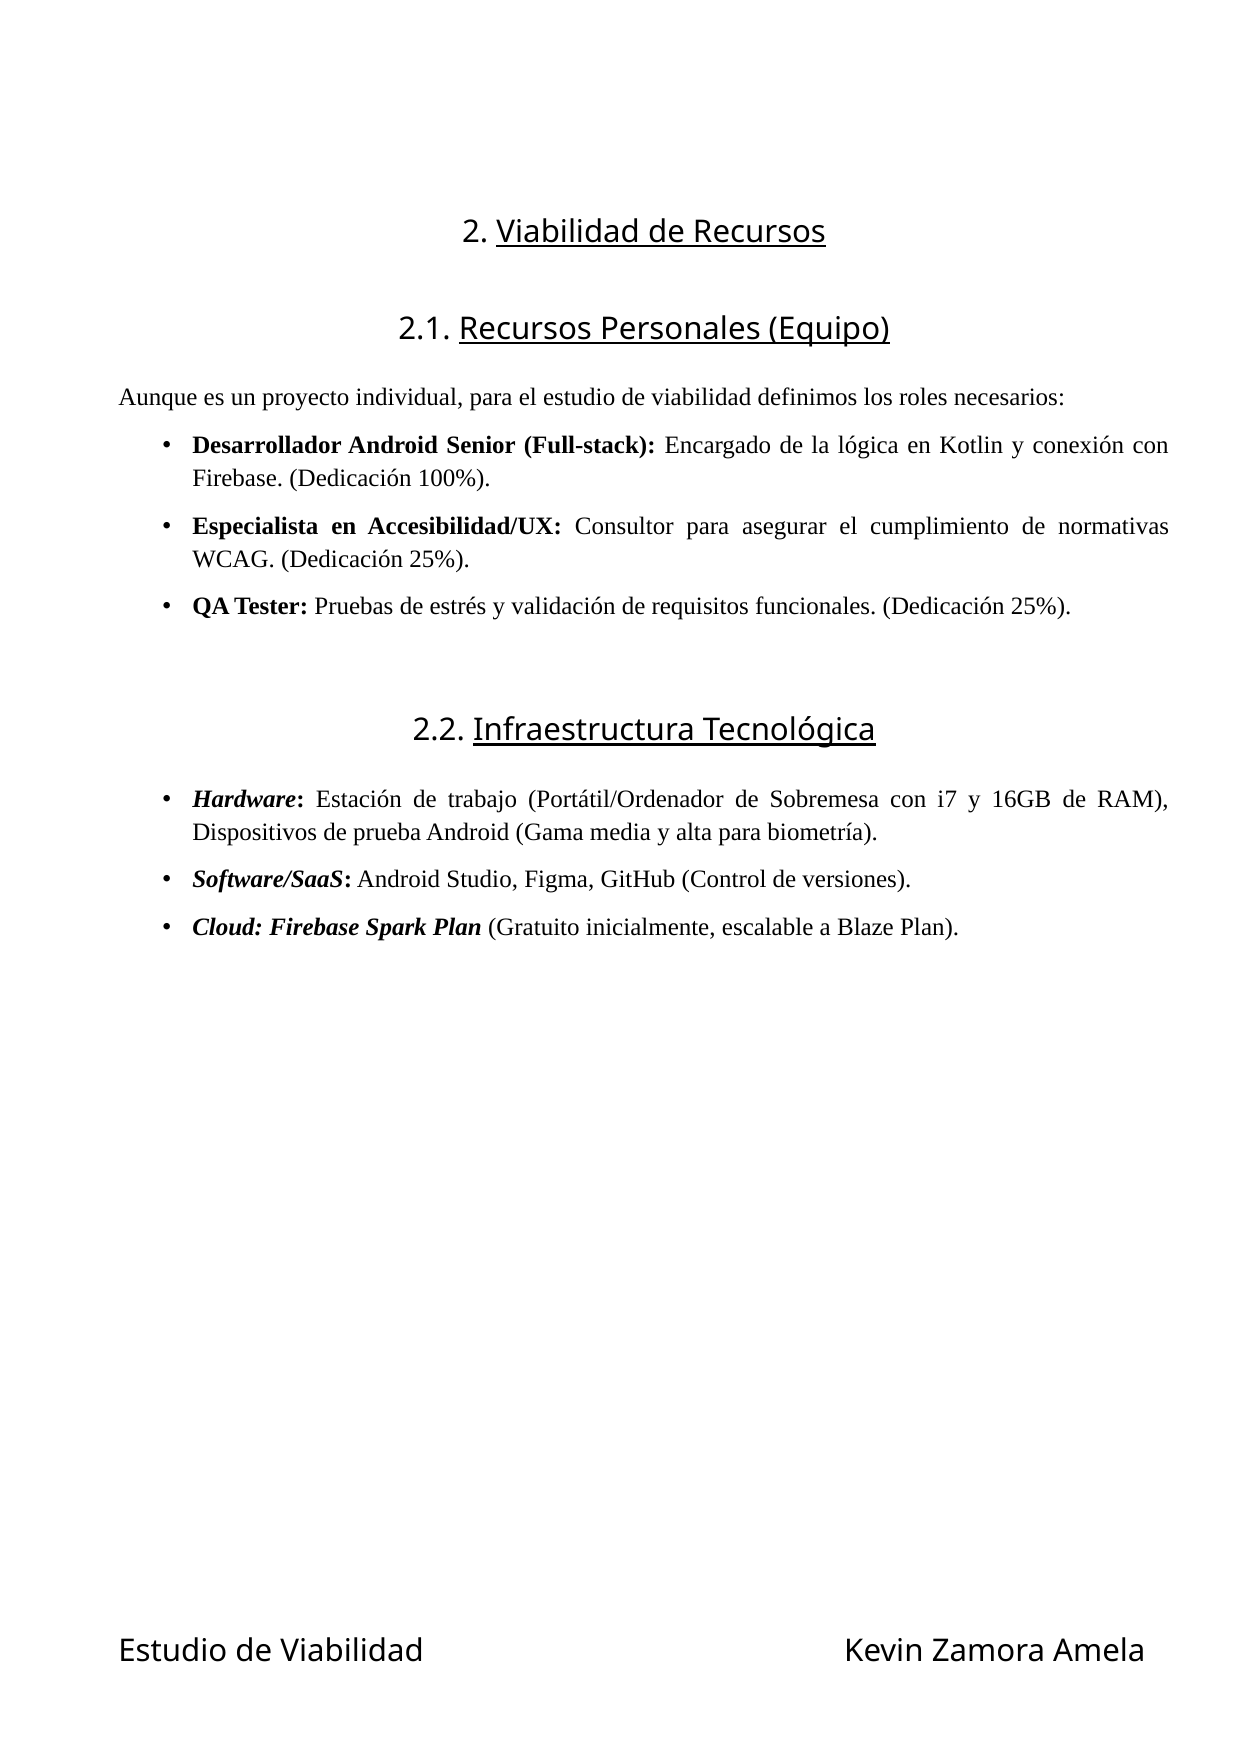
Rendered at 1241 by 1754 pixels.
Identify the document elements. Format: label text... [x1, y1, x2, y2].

list Software/SaaS: Android Studio, Figma, GitHub (Control de versiones). [162, 864, 1170, 893]
subtitle 2.2. Infraestructura Tecnológica [118, 707, 1170, 750]
list Desarrollador Android Senior (Full-stack): Encargado de la lógica en Kotlin y conexión con Firebase. (Dedicación 100%). [162, 430, 1170, 492]
list Hardware: Estación de trabajo (Portátil/Ordenador de Sobremesa con i7 y 16GB de RAM), Dispositivos de prueba Android (Gama media y alta para biometría). [162, 784, 1170, 846]
subtitle 2. Viabilidad de Recursos [118, 209, 1170, 252]
list Cloud: Firebase Spark Plan (Gratuito inicialmente, escalable a Blaze Plan). [162, 912, 1170, 941]
list Especialista en Accesibilidad/UX: Consultor para asegurar el cumplimiento de normativas WCAG. (Dedicación 25%). [162, 511, 1170, 572]
text Aunque es un proyecto individual, para el estudio de viabilidad definimos los roles necesarios: [118, 382, 1170, 411]
list QA Tester: Pruebas de estrés y validación de requisitos funcionales. (Dedicación 25%). [162, 591, 1170, 620]
subtitle 2.1. Recursos Personales (Equipo) [118, 306, 1170, 349]
